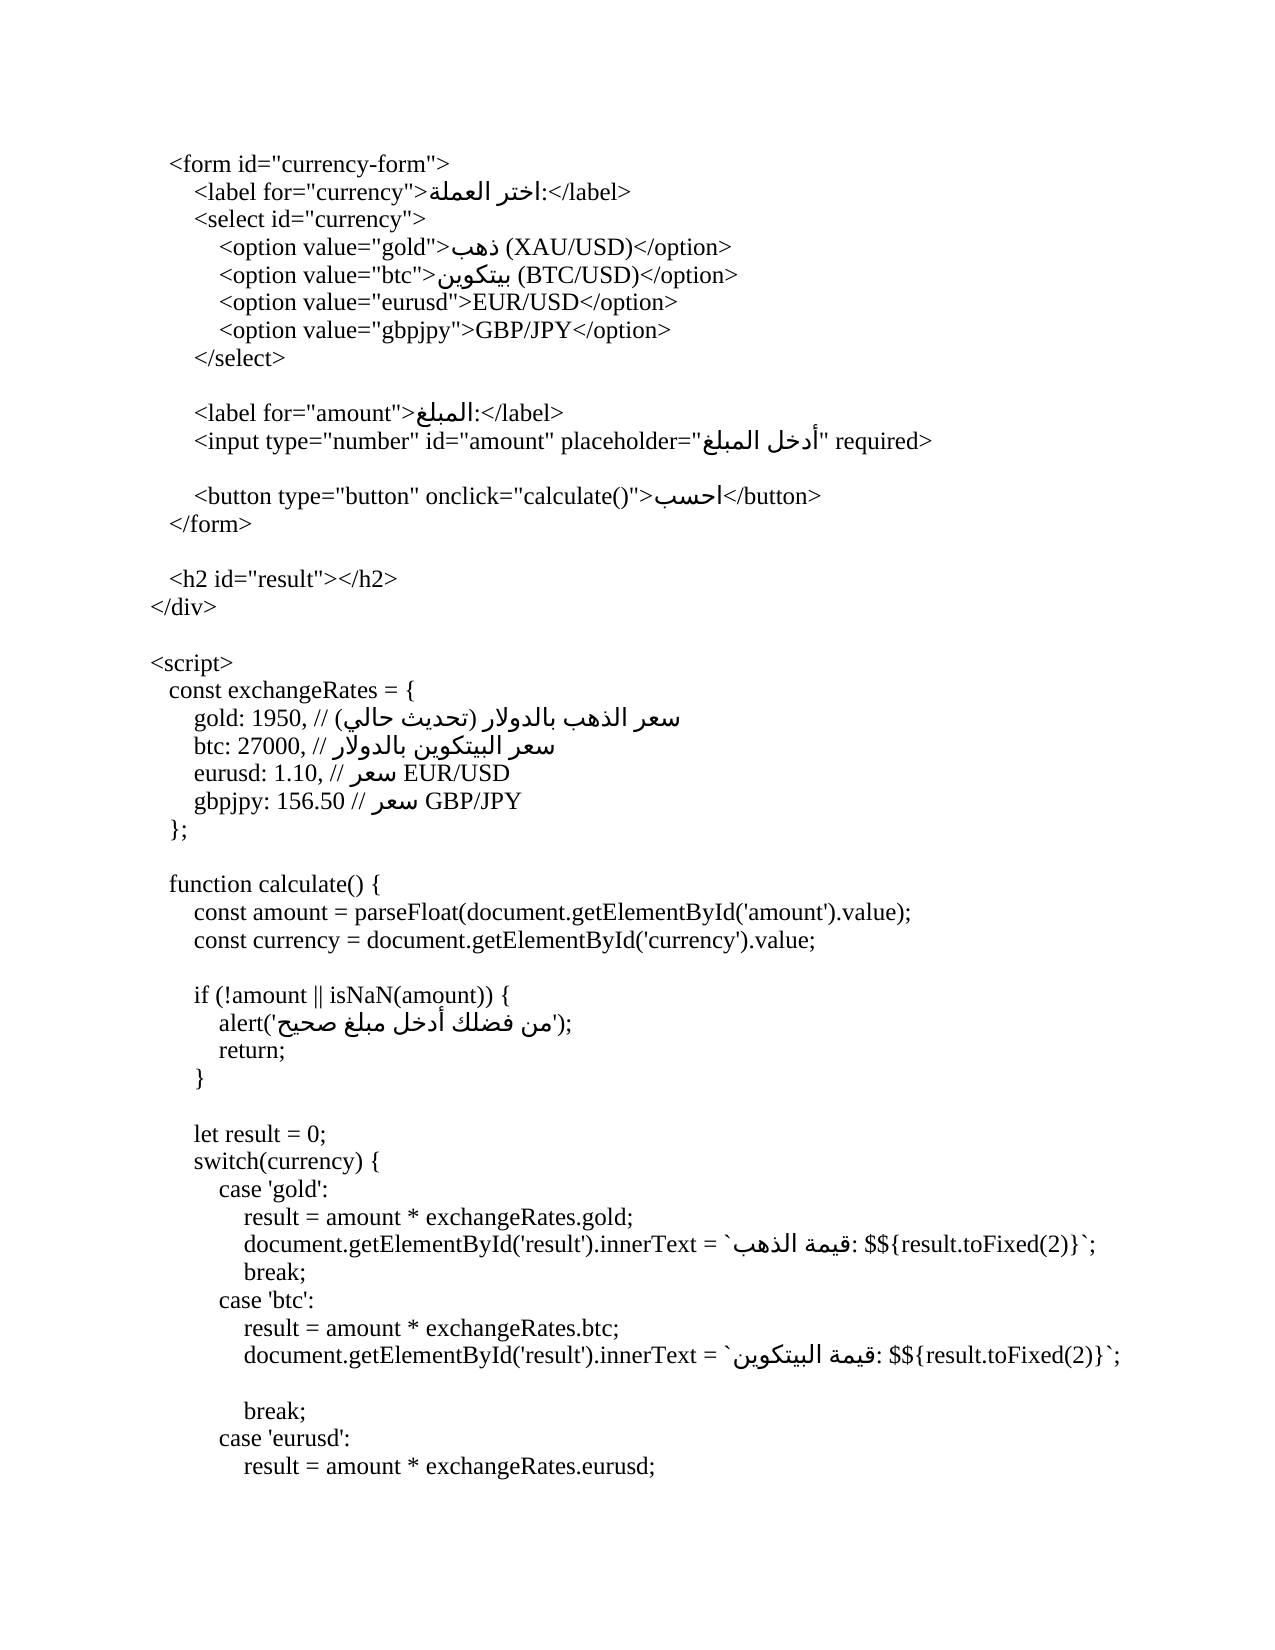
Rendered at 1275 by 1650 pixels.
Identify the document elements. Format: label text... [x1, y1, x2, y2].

text <!DOCTYPE html> <html lang="en"> <head> <meta charset="UTF-8"> <meta name="viewport" content="width=device-width, initial-scale=1.0"> <title>حاسبة العملات</title> <style> body { font-family: Arial, sans-serif; background-color: #f0f0f0; padding: 20px; } .container { max-width: 800px; margin: 0 auto; background-color: #fff; padding: 20px; border-radius: 10px; box-shadow: 0 0 10px rgba(0, 0, 0, 0.1); } input[type="number"], select { width: 100%; padding: 10px; margin: 10px 0; border: 1px solid #ccc; border-radius: 5px; } button { background-color: #4CAF50; color: white; padding: 10px 20px; border: none; border-radius: 5px; cursor: pointer; } button:hover { background-color: #45a049; } h1 { text-align: center; color: #333; } </style> </head> <body> <div class="container"> <h1>حاسبة العملات</h1> <form id="currency-form"> <label for="currency">اختر العملة:</label> <select id="currency"> <option value="gold">ذهب (XAU/USD)</option> <option value="btc">بيتكوين (BTC/USD)</option> <option value="eurusd">EUR/USD</option> <option value="gbpjpy">GBP/JPY</option> </select> <label for="amount">المبلغ:</label> <input type="number" id="amount" placeholder="أدخل المبلغ" required> <button type="button" onclick="calculate()">احسب</button> </form> <h2 id="result"></h2> </div> <script> const exchangeRates = { gold: 1950, // سعر الذهب بالدولار (تحديث حالي) btc: 27000, // سعر البيتكوين بالدولار eurusd: 1.10, // سعر EUR/USD gbpjpy: 156.50 // سعر GBP/JPY }; function calculate() { const amount = parseFloat(document.getElementById('amount').value); const currency = document.getElementById('currency').value; if (!amount || isNaN(amount)) { alert('من فضلك أدخل مبلغ صحيح'); return; } let result = 0; switch(currency) { case 'gold': result = amount * exchangeRates.gold; document.getElementById('result').innerText = `قيمة الذهب: $${result.toFixed(2)}`; break; case 'btc': result = amount * exchangeRates.btc; document.getElementById('result').innerText = `قيمة البيتكوين: $${result.toFixed(2)}`; break; case 'eurusd': result = amount * exchangeRates.eurusd; document.getElementById('result').innerText = `قيمة EUR/USD: $${result.toFixed(2)}`; break; case 'gbpjpy': result = amount * exchangeRates.gbpjpy; document.getElementById('result').innerText = `قيمة GBP/JPY: ¥${result.toFixed(2)}`; break; } } </script> </body> </html> [150, 150, 1125, 1480]
